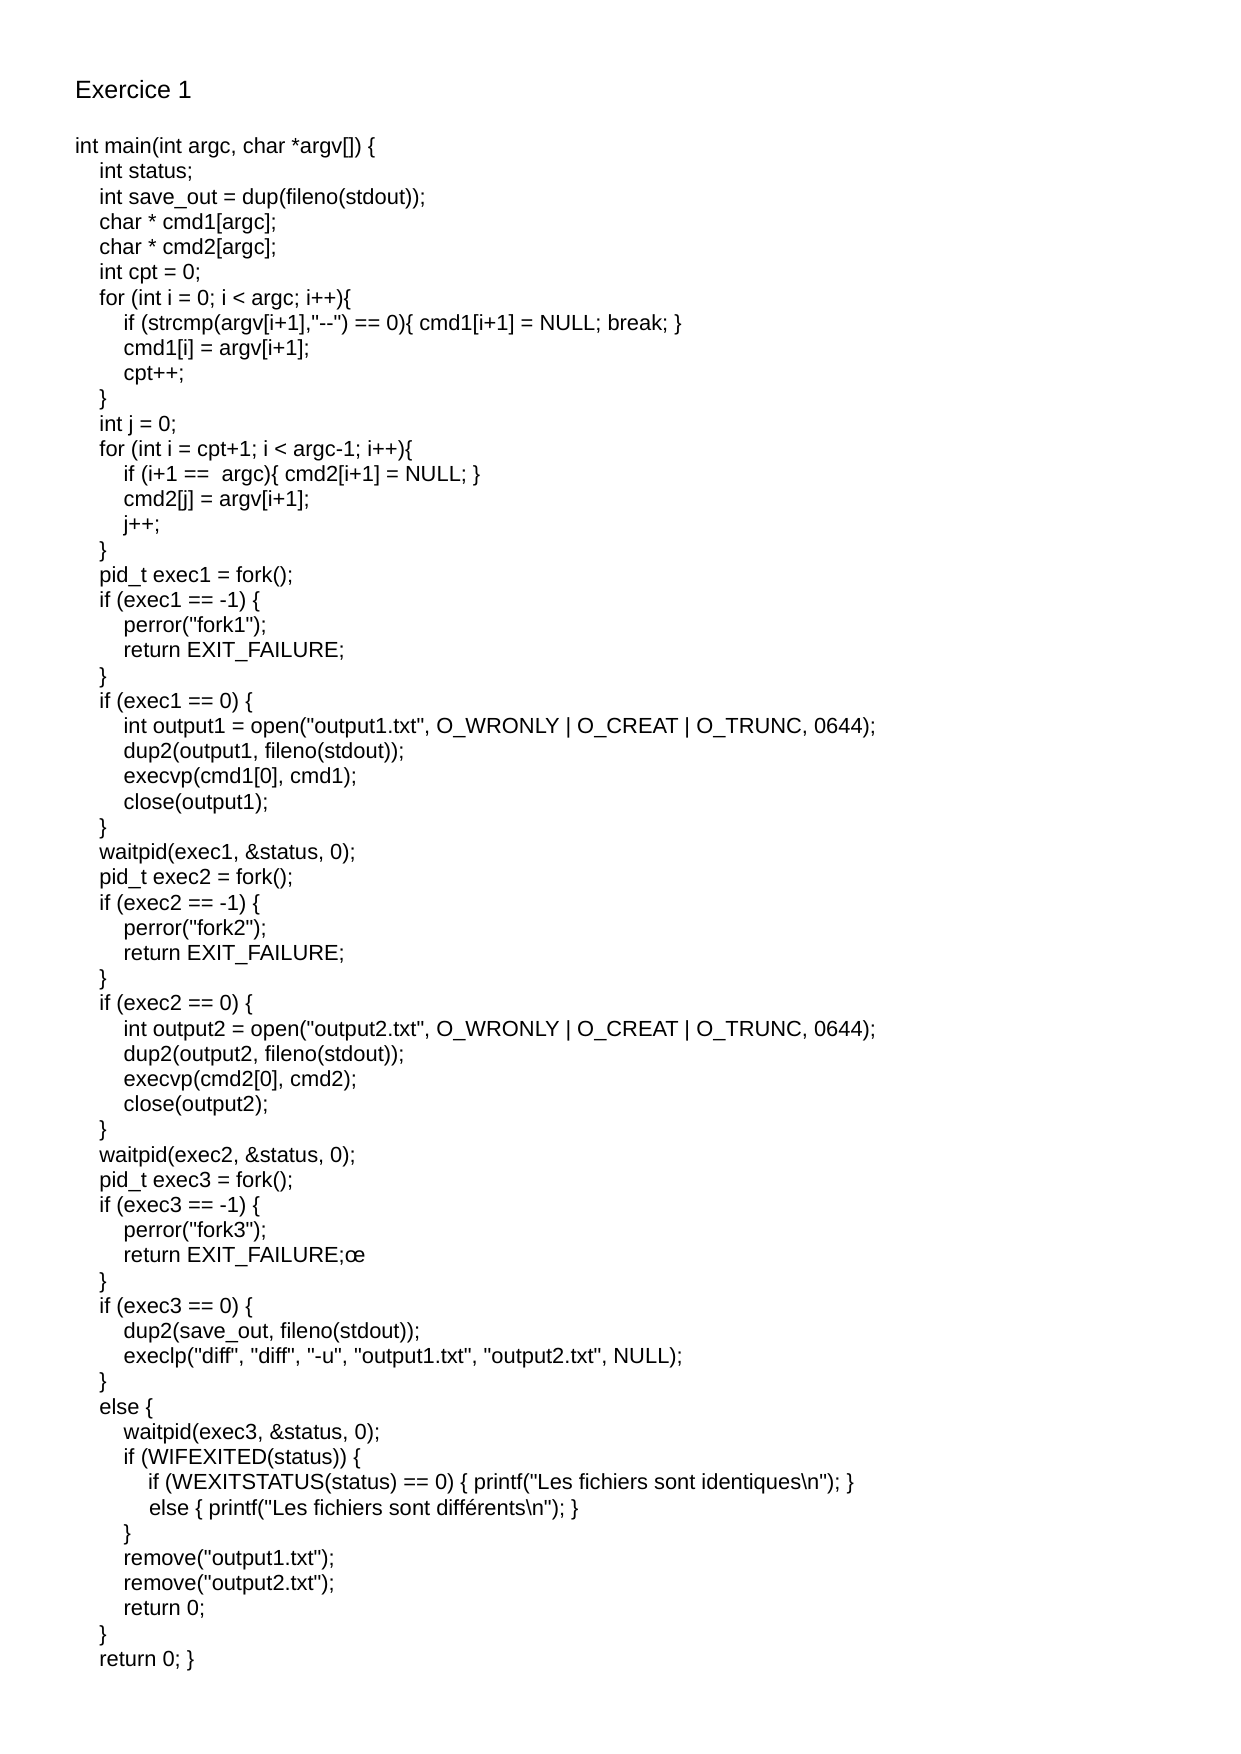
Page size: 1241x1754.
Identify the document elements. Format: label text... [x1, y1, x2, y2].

text return 0; [75, 1595, 1165, 1621]
text if (WIFEXITED(status)) { [75, 1444, 1165, 1469]
text execvp(cmd2[0], cmd2); [75, 1066, 1165, 1091]
text } [75, 1520, 1165, 1545]
text return 0; } [75, 1646, 1165, 1671]
text } [75, 1621, 1165, 1646]
text for (int i = cpt+1; i < argc-1; i++){ [75, 436, 1165, 461]
text char * cmd2[argc]; [75, 234, 1165, 259]
text int output2 = open("output2.txt", O_WRONLY | O_CREAT | O_TRUNC, 0644); [75, 1016, 1165, 1041]
text close(output2); [75, 1091, 1165, 1116]
text char * cmd1[argc]; [75, 209, 1165, 234]
text waitpid(exec3, &status, 0); [75, 1419, 1165, 1444]
text cpt++; [75, 360, 1165, 385]
text waitpid(exec2, &status, 0); [75, 1142, 1165, 1167]
text remove("output2.txt"); [75, 1570, 1165, 1595]
text int main(int argc, char *argv[]) { [75, 133, 1165, 158]
text pid_t exec1 = fork(); [75, 562, 1165, 587]
text if (exec2 == -1) { [75, 889, 1165, 915]
text waitpid(exec1, &status, 0); [75, 839, 1165, 864]
text if (exec1 == 0) { [75, 688, 1165, 713]
text close(output1); [75, 789, 1165, 814]
text if (strcmp(argv[i+1],"--") == 0){ cmd1[i+1] = NULL; break; } [75, 310, 1165, 335]
text return EXIT_FAILURE;œ [75, 1242, 1165, 1268]
text execvp(cmd1[0], cmd1); [75, 763, 1165, 789]
text j++; [75, 511, 1165, 537]
text int save_out = dup(fileno(stdout)); [75, 184, 1165, 209]
text if (exec3 == -1) { [75, 1192, 1165, 1217]
text if (exec3 == 0) { [75, 1293, 1165, 1318]
text dup2(output1, fileno(stdout)); [75, 738, 1165, 763]
text remove("output1.txt"); [75, 1545, 1165, 1570]
text } [75, 1368, 1165, 1394]
text if (i+1 == argc){ cmd2[i+1] = NULL; } [75, 461, 1165, 486]
text int j = 0; [75, 411, 1165, 436]
text for (int i = 0; i < argc; i++){ [75, 284, 1165, 310]
text } [75, 965, 1165, 990]
text pid_t exec3 = fork(); [75, 1167, 1165, 1192]
text } [75, 1116, 1165, 1142]
text } [75, 814, 1165, 839]
text if (WEXITSTATUS(status) == 0) { printf("Les fichiers sont identiques\n"); } [75, 1469, 1165, 1494]
text int cpt = 0; [75, 259, 1165, 284]
text perror("fork3"); [75, 1217, 1165, 1242]
text } [75, 663, 1165, 688]
text perror("fork1"); [75, 612, 1165, 637]
text cmd1[i] = argv[i+1]; [75, 335, 1165, 360]
text return EXIT_FAILURE; [75, 637, 1165, 663]
text } [75, 385, 1165, 411]
text int output1 = open("output1.txt", O_WRONLY | O_CREAT | O_TRUNC, 0644); [75, 713, 1165, 738]
text } [75, 1268, 1165, 1293]
text dup2(output2, fileno(stdout)); [75, 1041, 1165, 1066]
text perror("fork2"); [75, 915, 1165, 940]
text int status; [75, 158, 1165, 184]
text pid_t exec2 = fork(); [75, 864, 1165, 889]
text else { [75, 1394, 1165, 1419]
text if (exec2 == 0) { [75, 990, 1165, 1016]
text else { printf("Les fichiers sont différents\n"); } [75, 1494, 1165, 1520]
text } [75, 537, 1165, 562]
text cmd2[j] = argv[i+1]; [75, 486, 1165, 511]
text execlp("diff", "diff", "-u", "output1.txt", "output2.txt", NULL); [75, 1343, 1165, 1368]
text dup2(save_out, fileno(stdout)); [75, 1318, 1165, 1343]
text if (exec1 == -1) { [75, 587, 1165, 612]
text return EXIT_FAILURE; [75, 940, 1165, 965]
